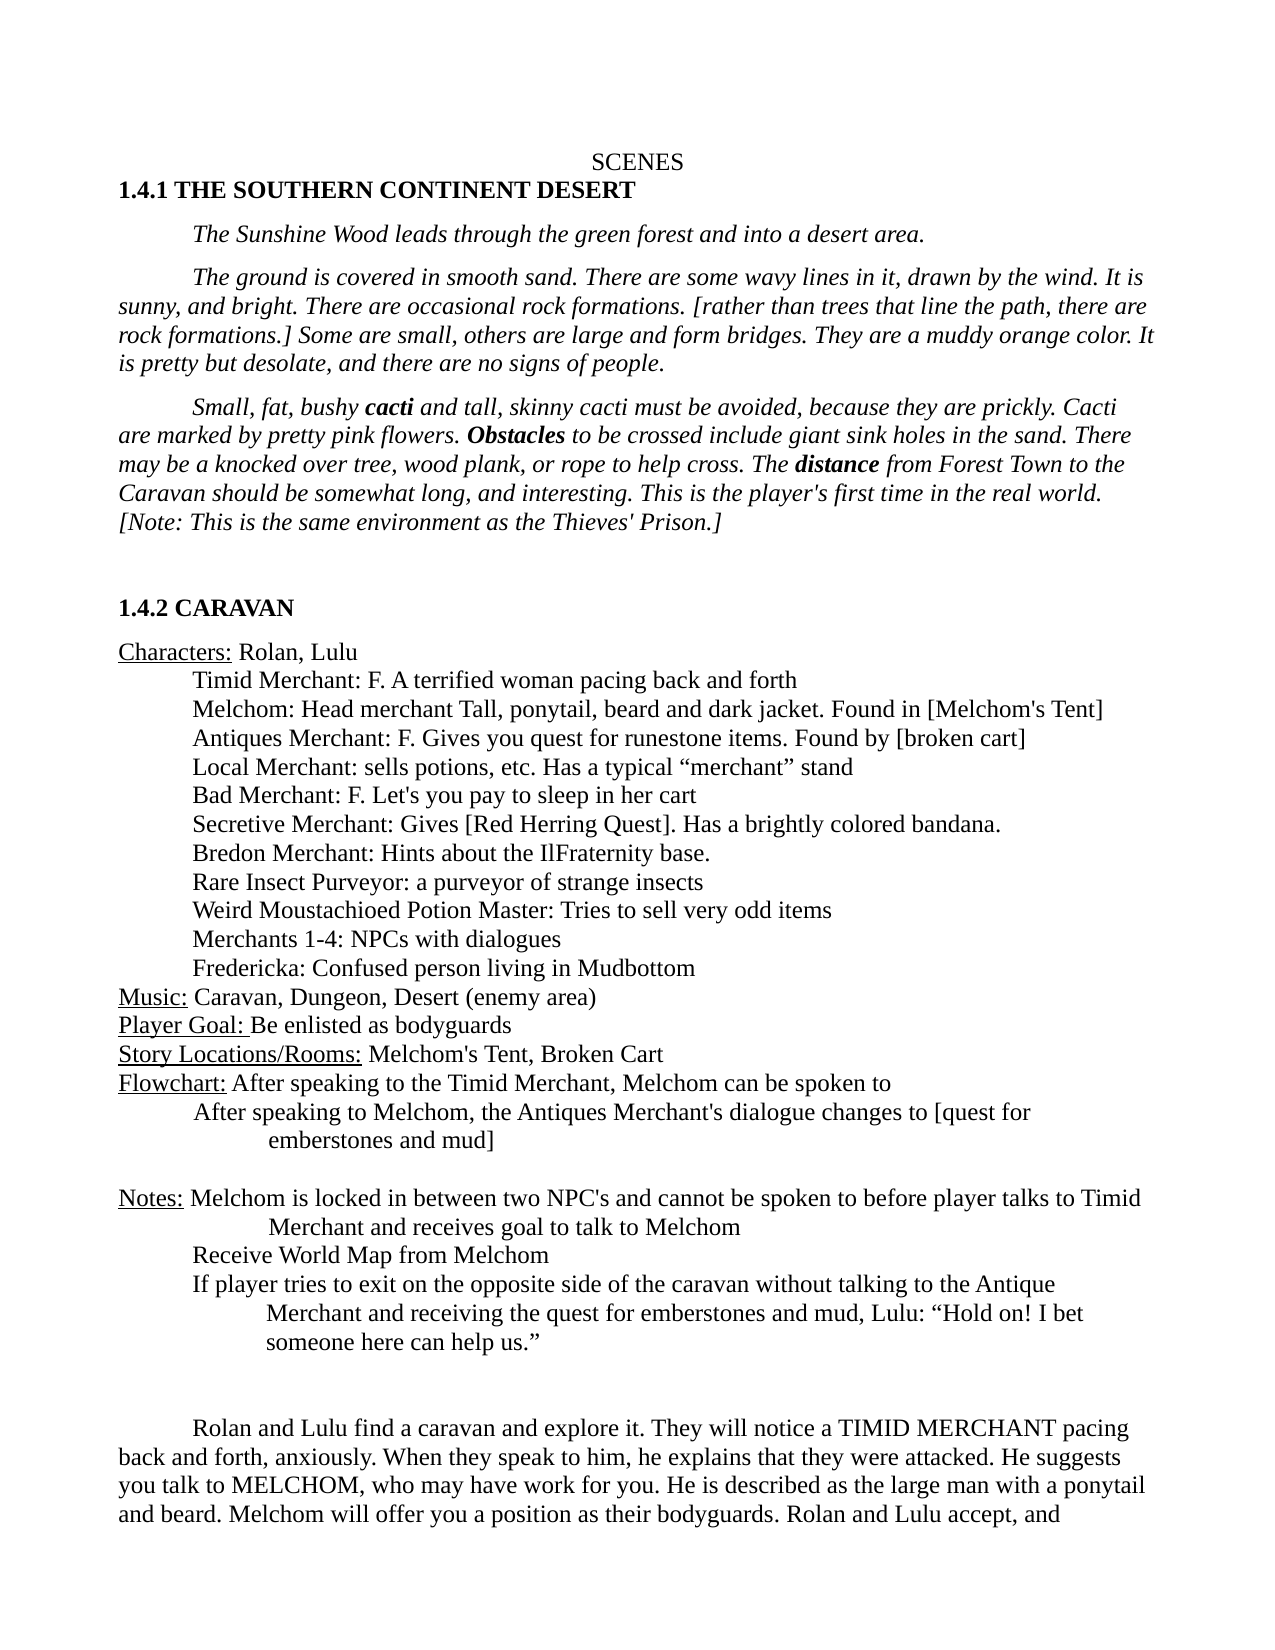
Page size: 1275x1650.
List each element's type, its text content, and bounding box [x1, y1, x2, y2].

text Secretive Merchant: Gives [Red Herring Quest]. Has a brightly colored bandana. [118, 809, 1157, 838]
text If player tries to exit on the opposite side of the caravan without talking to the Antique Merchant and receiving the quest for emberstones and mud, Lulu: “Hold on! I bet someone here can help us.” [118, 1269, 1157, 1356]
text Small, fat, bushy cacti and tall, skinny cacti must be avoided, because they are prickly. Cacti are marked by pretty pink flowers. Obstacles to be crossed include giant sink holes in the sand. There may be a knocked over tree, wood plank, or rope to help cross. The distance from Forest Town to the Caravan should be somewhat long, and interesting. This is the player's first time in the real world. [118, 392, 1157, 507]
text Rolan and Lulu find a caravan and explore it. They will notice a TIMID MERCHANT pacing back and forth, anxiously. When they speak to him, he explains that they were attacked. He suggests you talk to MELCHOM, who may have work for you. He is described as the large man with a ponytail and beard. Melchom will offer you a position as their bodyguards. Rolan and Lulu accept, and [118, 1413, 1157, 1528]
text The ground is covered in smooth sand. There are some wavy lines in it, drawn by the wind. It is sunny, and bright. There are occasional rock formations. [rather than trees that line the path, there are rock formations.] Some are small, others are large and form bridges. They are a muddy orange color. It is pretty but desolate, and there are no signs of people. [118, 262, 1157, 377]
text Rare Insect Purveyor: a purveyor of strange insects [118, 867, 1157, 896]
text Local Merchant: sells potions, etc. Has a typical “merchant” stand [118, 752, 1157, 781]
text Flowchart: After speaking to the Timid Merchant, Melchom can be spoken to [118, 1068, 1157, 1097]
text Notes: Melchom is locked in between two NPC's and cannot be spoken to before player talks to Timid Merchant and receives goal to talk to Melchom [118, 1183, 1157, 1241]
text Weird Moustachioed Potion Master: Tries to sell very odd items [118, 896, 1157, 924]
text Bad Merchant: F. Let's you pay to sleep in her cart [118, 781, 1157, 809]
text Player Goal: Be enlisted as bodyguards [118, 1011, 1157, 1039]
text 1.4.1 THE SOUTHERN CONTINENT DESERT [118, 176, 1157, 204]
text Merchants 1-4: NPCs with dialogues [118, 924, 1157, 953]
text Antiques Merchant: F. Gives you quest for runestone items. Found by [broken cart] [118, 723, 1157, 752]
text Bredon Merchant: Hints about the IlFraternity base. [118, 838, 1157, 867]
text Characters: Rolan, Lulu [118, 637, 1157, 666]
text Fredericka: Confused person living in Mudbottom [118, 953, 1157, 982]
text Story Locations/Rooms: Melchom's Tent, Broken Cart [118, 1039, 1157, 1068]
text 1.4.2 CARAVAN [118, 593, 1157, 622]
text After speaking to Melchom, the Antiques Merchant's dialogue changes to [quest for emberstones and mud] [193, 1097, 1157, 1154]
text SCENES [118, 147, 1157, 176]
text The Sunshine Wood leads through the green forest and into a desert area. [118, 219, 1157, 248]
text Music: Caravan, Dungeon, Desert (enemy area) [118, 982, 1157, 1011]
text Receive World Map from Melchom [118, 1241, 1157, 1269]
text [Note: This is the same environment as the Thieves' Prison.] [118, 507, 1157, 536]
text Timid Merchant: F. A terrified woman pacing back and forth [118, 666, 1157, 694]
text Melchom: Head merchant Tall, ponytail, beard and dark jacket. Found in [Melchom's Tent] [118, 694, 1157, 723]
